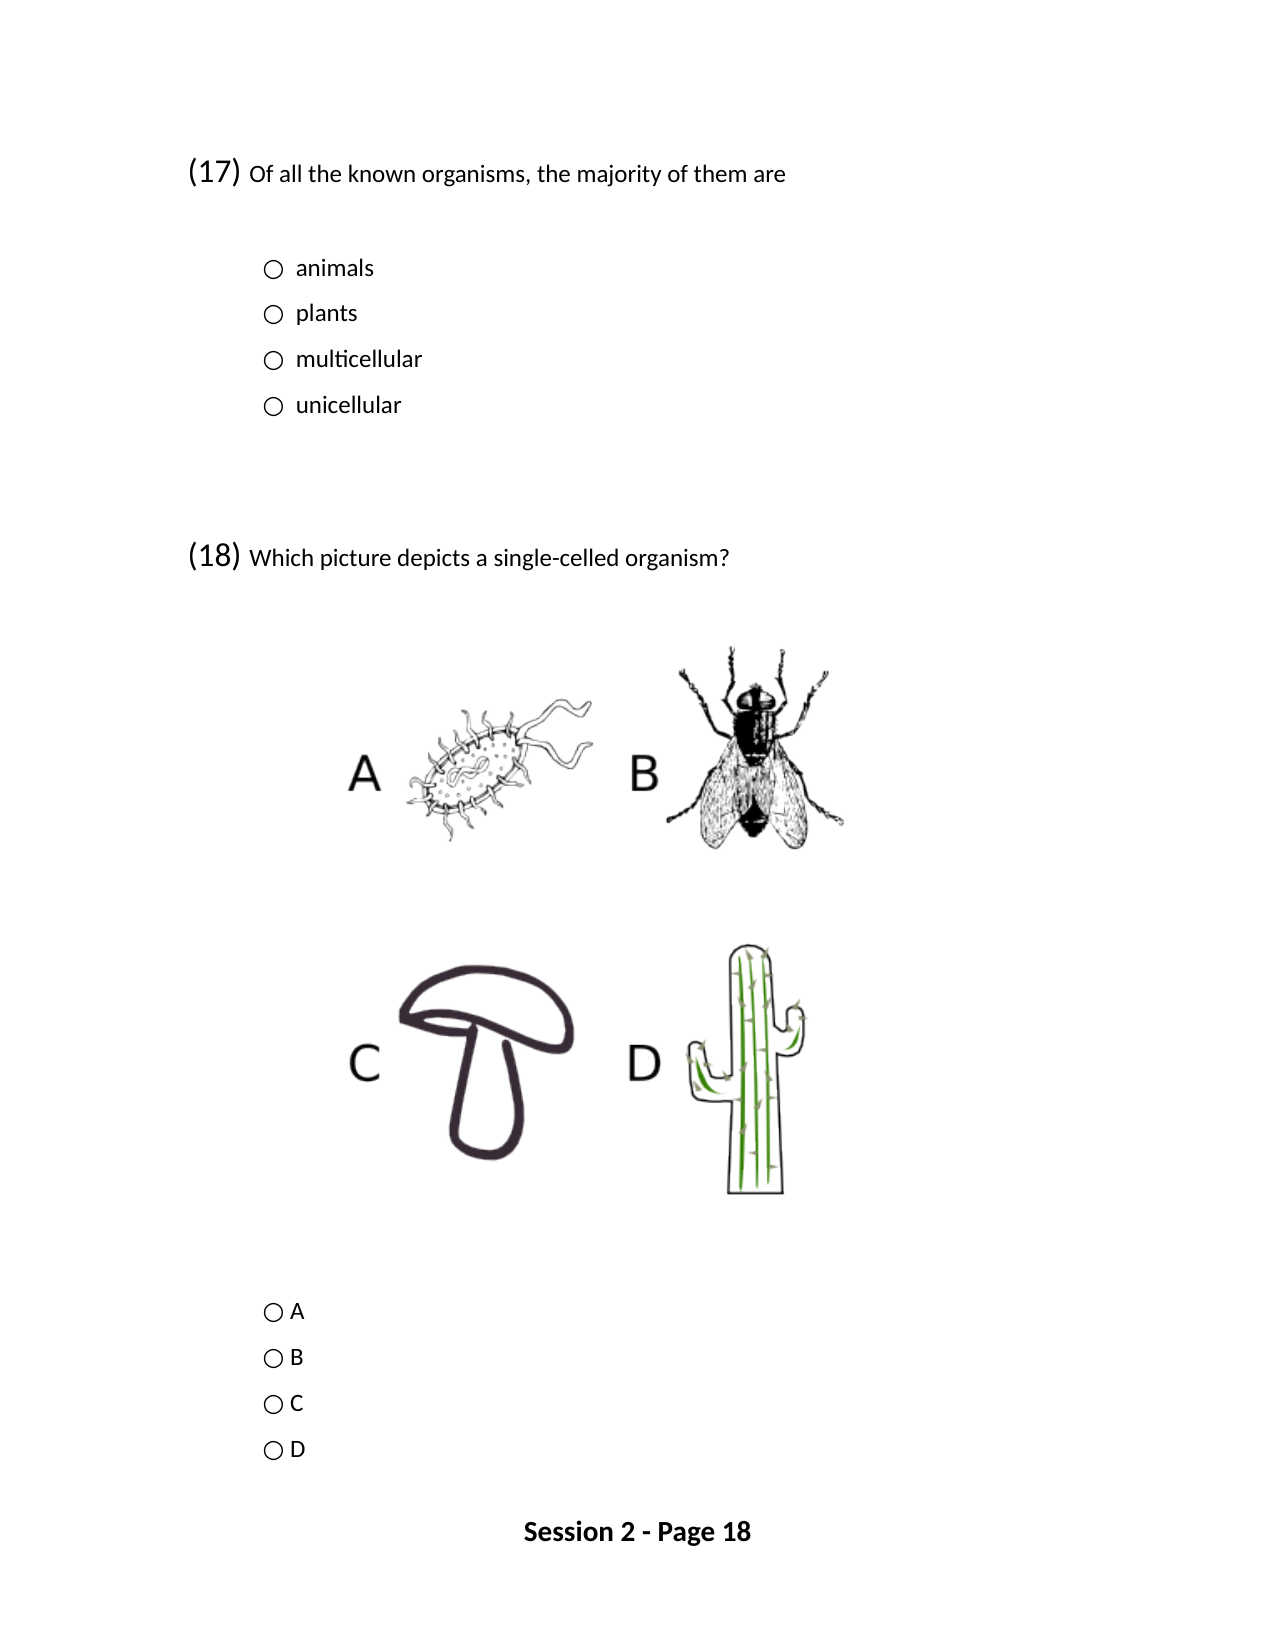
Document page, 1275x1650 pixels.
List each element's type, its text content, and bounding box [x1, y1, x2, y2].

list Which picture depicts a single-celled organism? ○ A ○ B ○ C ○ D [187, 533, 1125, 1463]
picture [278, 583, 945, 1250]
list Of all the known organisms, the majority of them are ○ animals ○ plants ○ multicellular ○ unicellular [187, 150, 1125, 507]
